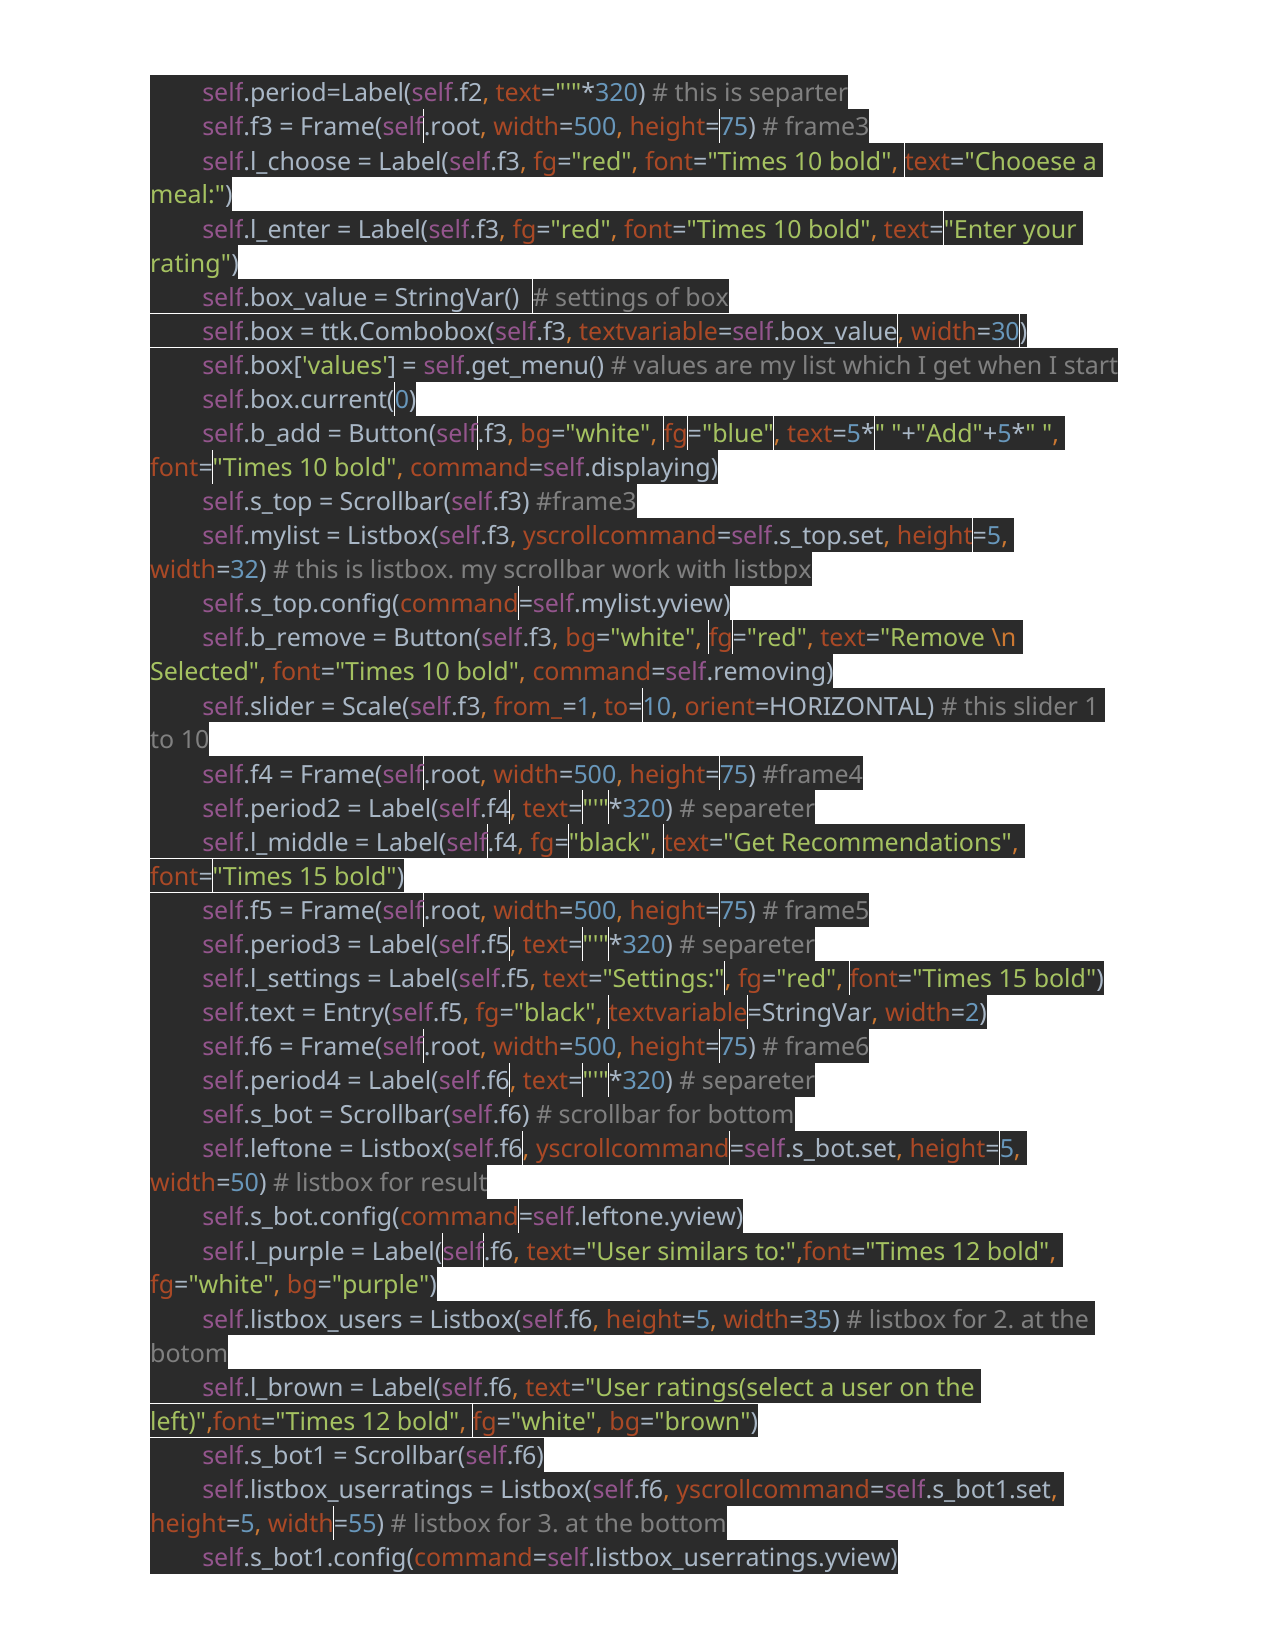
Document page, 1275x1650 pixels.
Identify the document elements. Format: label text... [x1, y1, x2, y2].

text self.period=Label(self.f2, text="'"*320) # this is separter self.f3 = Frame(self.root, width=500, height=75) # frame3 self.l_choose = Label(self.f3, fg="red", font="Times 10 bold", text="Chooese a meal:") self.l_enter = Label(self.f3, fg="red", font="Times 10 bold", text="Enter your rating") self.box_value = StringVar() # settings of box self.box = ttk.Combobox(self.f3, textvariable=self.box_value, width=30) self.box['values'] = self.get_menu() # values are my list which I get when I start self.box.current(0) self.b_add = Button(self.f3, bg="white", fg="blue", text=5*" "+"Add"+5*" ", font="Times 10 bold", command=self.displaying) self.s_top = Scrollbar(self.f3) #frame3 self.mylist = Listbox(self.f3, yscrollcommand=self.s_top.set, height=5, width=32) # this is listbox. my scrollbar work with listbpx self.s_top.config(command=self.mylist.yview) self.b_remove = Button(self.f3, bg="white", fg="red", text="Remove \n Selected", font="Times 10 bold", command=self.removing) self.slider = Scale(self.f3, from_=1, to=10, orient=HORIZONTAL) # this slider 1 to 10 self.f4 = Frame(self.root, width=500, height=75) #frame4 self.period2 = Label(self.f4, text="'"*320) # separeter self.l_middle = Label(self.f4, fg="black", text="Get Recommendations", font="Times 15 bold") self.f5 = Frame(self.root, width=500, height=75) # frame5 self.period3 = Label(self.f5, text="'"*320) # separeter self.l_settings = Label(self.f5, text="Settings:", fg="red", font="Times 15 bold") self.text = Entry(self.f5, fg="black", textvariable=StringVar, width=2) self.f6 = Frame(self.root, width=500, height=75) # frame6 self.period4 = Label(self.f6, text="'"*320) # separeter self.s_bot = Scrollbar(self.f6) # scrollbar for bottom self.leftone = Listbox(self.f6, yscrollcommand=self.s_bot.set, height=5, width=50) # listbox for result self.s_bot.config(command=self.leftone.yview) self.l_purple = Label(self.f6, text="User similars to:",font="Times 12 bold", fg="white", bg="purple") self.listbox_users = Listbox(self.f6, height=5, width=35) # listbox for 2. at the botom self.l_brown = Label(self.f6, text="User ratings(select a user on the left)",font="Times 12 bold", fg="white", bg="brown") self.s_bot1 = Scrollbar(self.f6) self.listbox_userratings = Listbox(self.f6, yscrollcommand=self.s_bot1.set, height=5, width=55) # listbox for 3. at the bottom self.s_bot1.config(command=self.listbox_userratings.yview) [150, 75, 1125, 1574]
